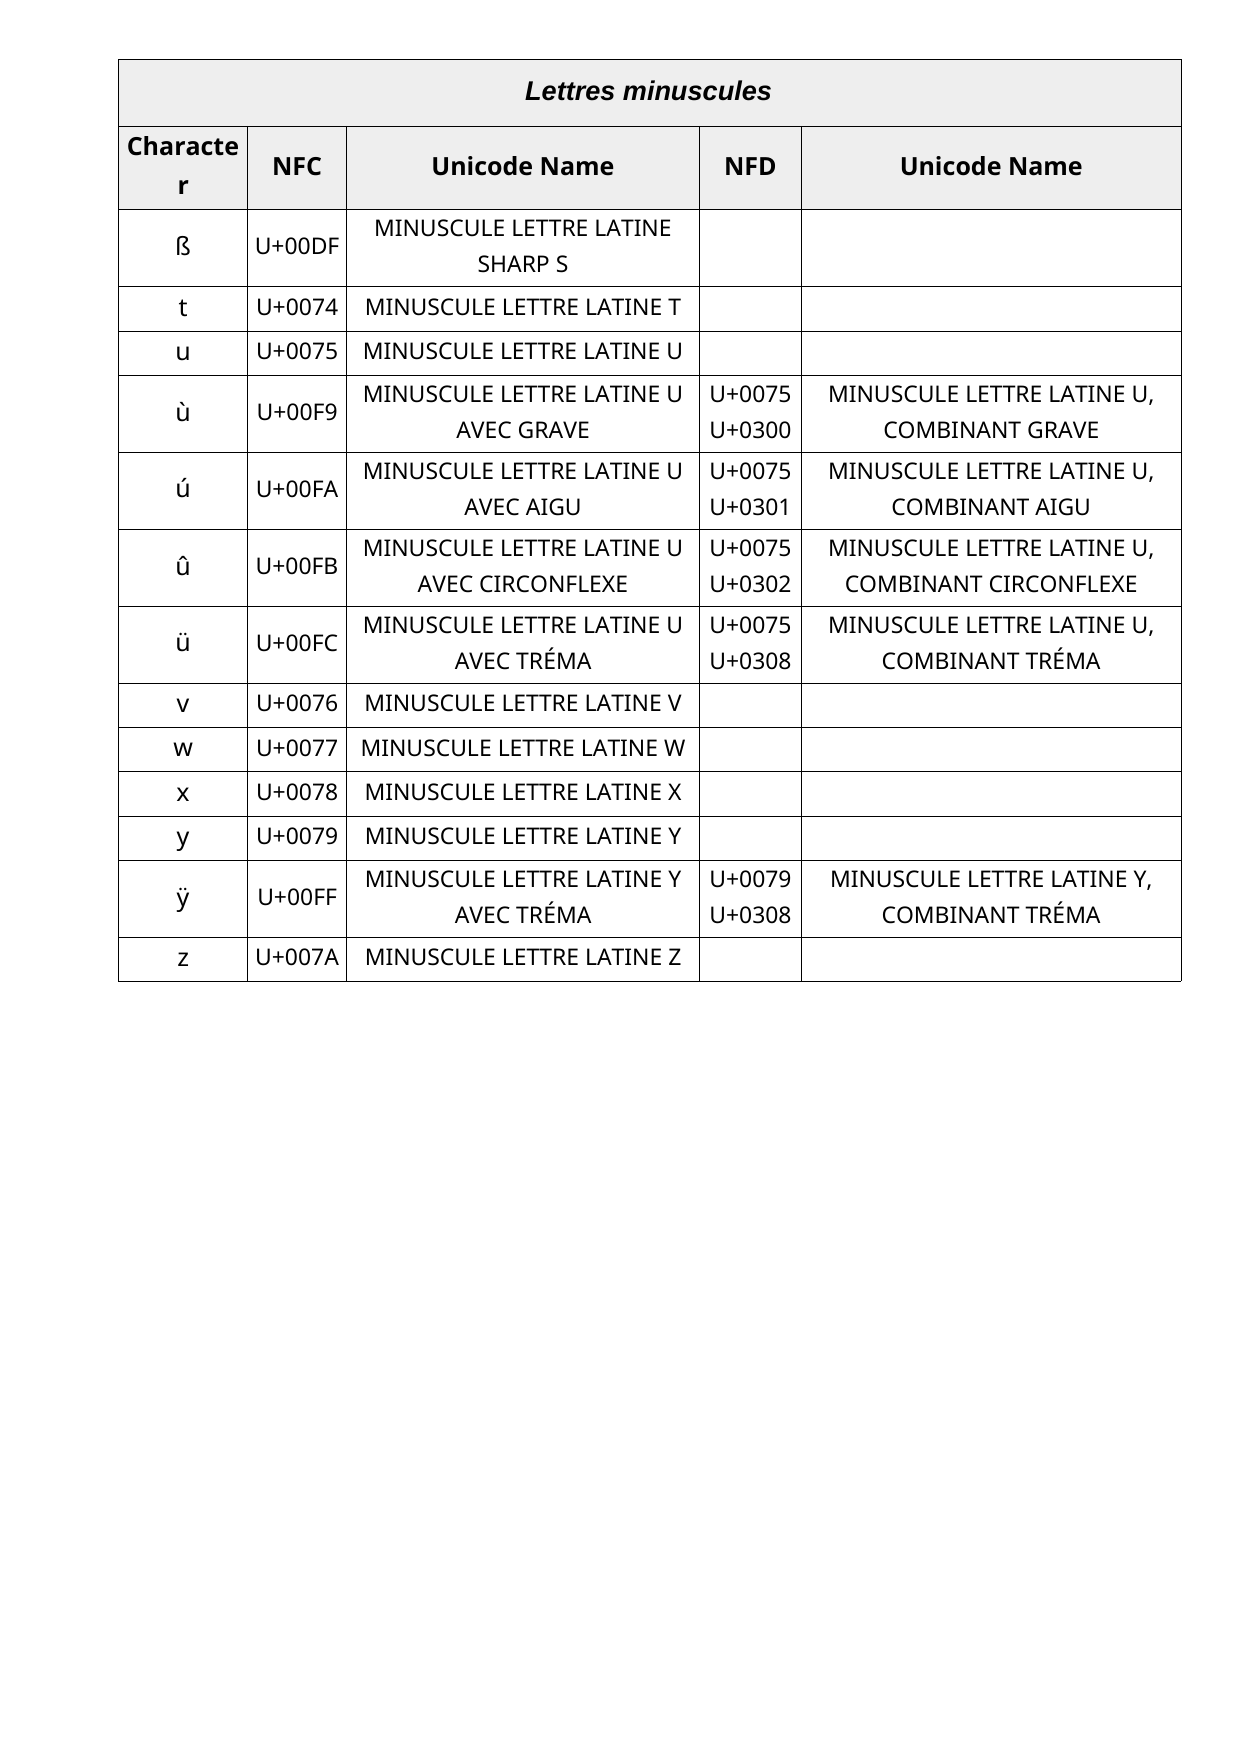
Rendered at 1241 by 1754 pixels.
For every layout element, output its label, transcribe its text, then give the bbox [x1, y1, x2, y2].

table_cell U+00FA [248, 453, 346, 529]
table_cell y [119, 817, 247, 860]
table_cell û [119, 530, 247, 606]
table_cell MINUSCULE LETTRE LATINE U, COMBINANT AIGU [802, 453, 1181, 529]
table_cell U+00FC [248, 607, 346, 683]
table_cell MINUSCULE LETTRE LATINE U, COMBINANT TRÉMA [802, 607, 1181, 683]
table_cell MINUSCULE LETTRE LATINE Y, COMBINANT TRÉMA [802, 861, 1181, 937]
table_cell U+0078 [248, 772, 346, 816]
table_cell ú [119, 453, 247, 529]
table_cell [802, 287, 1181, 331]
table_cell U+0075 [248, 332, 346, 375]
table_cell U+00F9 [248, 376, 346, 452]
table_cell U+0074 [248, 287, 346, 331]
table_cell MINUSCULE LETTRE LATINE U, COMBINANT GRAVE [802, 376, 1181, 452]
table_header Lettres minuscules [119, 60, 1181, 126]
table_cell [700, 938, 801, 981]
table_cell MINUSCULE LETTRE LATINE V [347, 684, 699, 727]
table_cell [700, 772, 801, 816]
table_cell NFD [700, 127, 801, 209]
table_cell t [119, 287, 247, 331]
table_cell [802, 772, 1181, 816]
table_cell U+00DF [248, 210, 346, 286]
table_cell MINUSCULE LETTRE LATINE U AVEC TRÉMA [347, 607, 699, 683]
table_cell Unicode Name [802, 127, 1181, 209]
table_cell U+0079 [248, 817, 346, 860]
table_cell x [119, 772, 247, 816]
table_cell U+0079 U+0308 [700, 861, 801, 937]
table_cell MINUSCULE LETTRE LATINE SHARP S [347, 210, 699, 286]
table_cell ß [119, 210, 247, 286]
table_cell [700, 210, 801, 286]
table_cell ÿ [119, 861, 247, 937]
table_cell [700, 728, 801, 771]
table_cell [700, 287, 801, 331]
table_cell MINUSCULE LETTRE LATINE U, COMBINANT CIRCONFLEXE [802, 530, 1181, 606]
table_cell NFC [248, 127, 346, 209]
table_cell U+00FF [248, 861, 346, 937]
table_cell ü [119, 607, 247, 683]
table_cell z [119, 938, 247, 981]
table_cell U+007A [248, 938, 346, 981]
table_cell [802, 210, 1181, 286]
table_cell MINUSCULE LETTRE LATINE Y AVEC TRÉMA [347, 861, 699, 937]
table_cell [700, 332, 801, 375]
table_cell Character [119, 127, 247, 209]
table_cell MINUSCULE LETTRE LATINE U [347, 332, 699, 375]
table_cell U+0075 U+0300 [700, 376, 801, 452]
table_cell [700, 684, 801, 727]
table_cell [700, 817, 801, 860]
table_cell [802, 817, 1181, 860]
table_cell MINUSCULE LETTRE LATINE W [347, 728, 699, 771]
table_cell U+0075 U+0301 [700, 453, 801, 529]
table_cell MINUSCULE LETTRE LATINE U AVEC AIGU [347, 453, 699, 529]
table_cell [802, 332, 1181, 375]
table_cell MINUSCULE LETTRE LATINE X [347, 772, 699, 816]
table_cell MINUSCULE LETTRE LATINE Z [347, 938, 699, 981]
table_cell ù [119, 376, 247, 452]
table_cell MINUSCULE LETTRE LATINE Y [347, 817, 699, 860]
table_cell MINUSCULE LETTRE LATINE U AVEC GRAVE [347, 376, 699, 452]
table_cell v [119, 684, 247, 727]
table_cell [802, 728, 1181, 771]
table_cell Unicode Name [347, 127, 699, 209]
table_cell MINUSCULE LETTRE LATINE T [347, 287, 699, 331]
table_cell U+00FB [248, 530, 346, 606]
table_cell U+0076 [248, 684, 346, 727]
table_cell MINUSCULE LETTRE LATINE U AVEC CIRCONFLEXE [347, 530, 699, 606]
table_cell [802, 938, 1181, 981]
table_cell U+0075 U+0302 [700, 530, 801, 606]
table_cell U+0075 U+0308 [700, 607, 801, 683]
table_cell w [119, 728, 247, 771]
table_cell u [119, 332, 247, 375]
table_cell [802, 684, 1181, 727]
table_cell U+0077 [248, 728, 346, 771]
